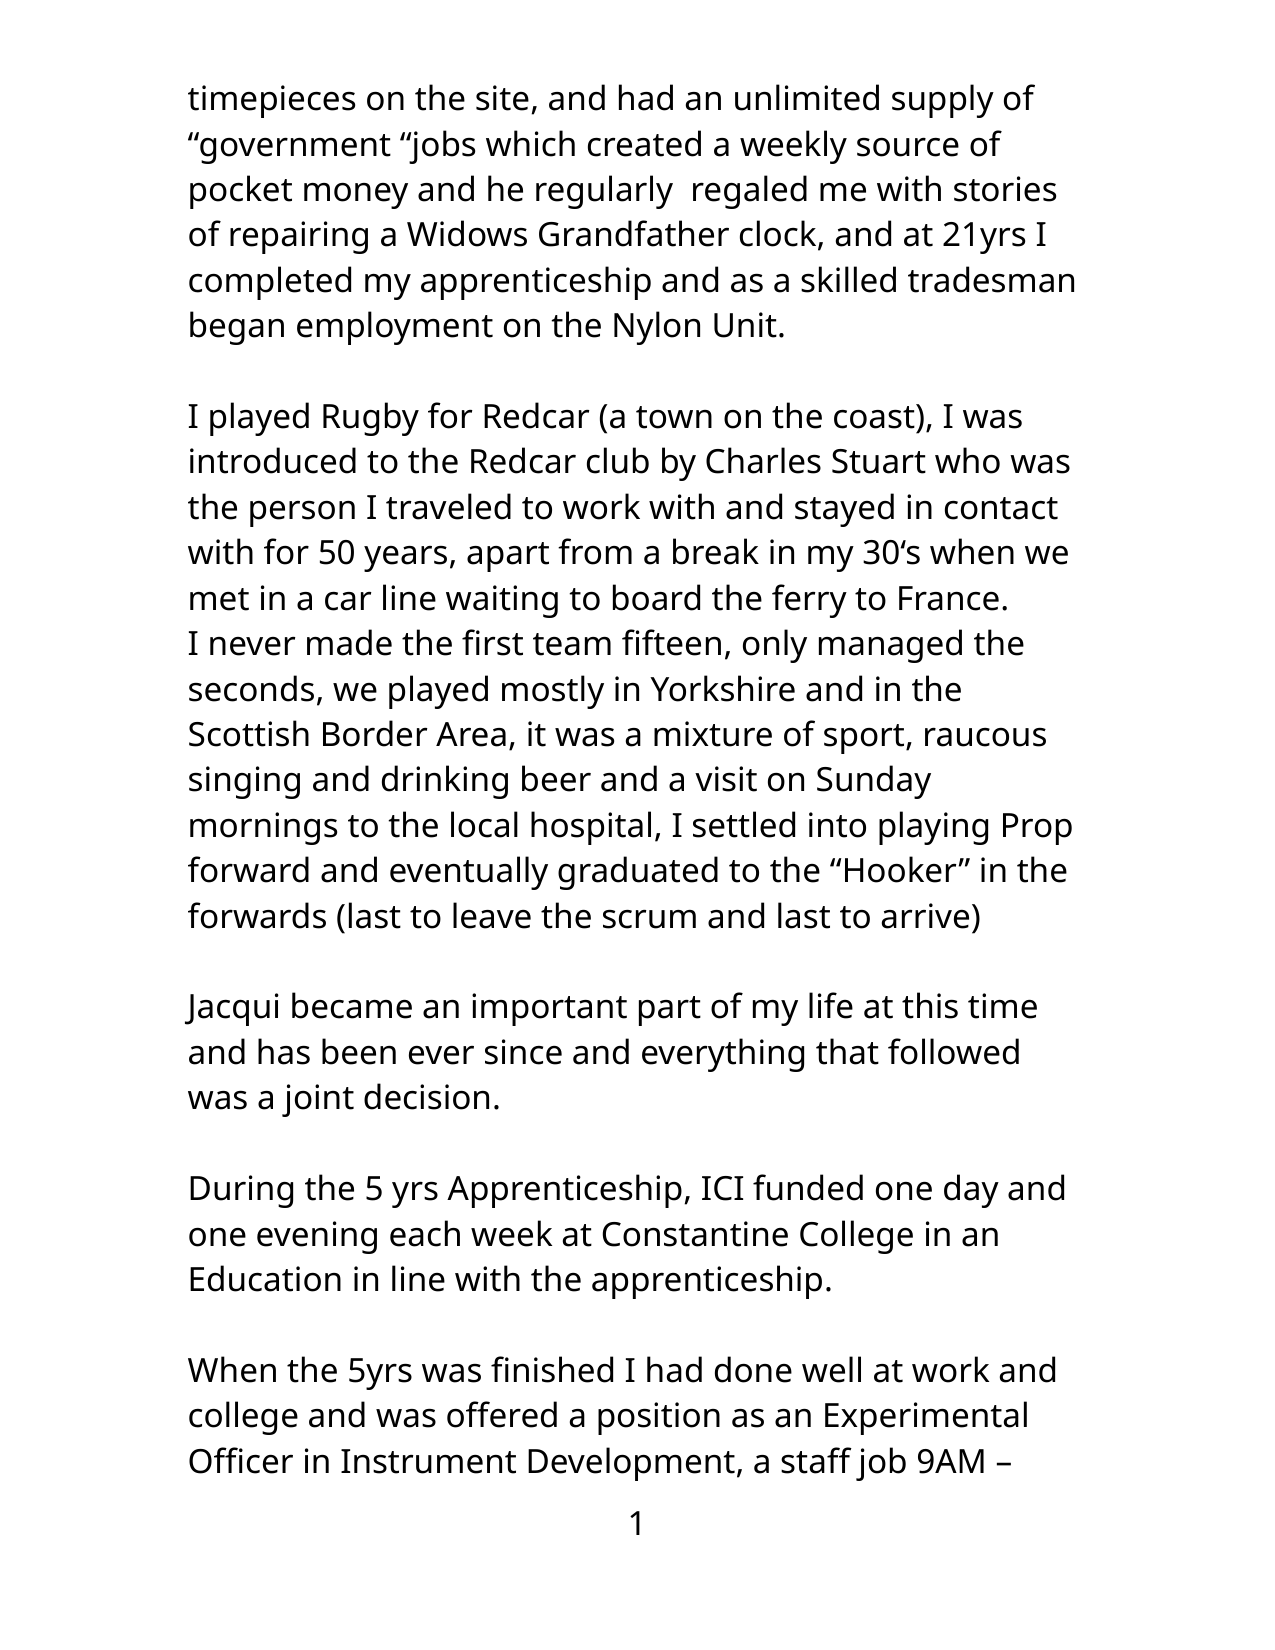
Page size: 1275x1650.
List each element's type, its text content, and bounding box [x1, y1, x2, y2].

text When the 5yrs was finished I had done well at work and college and was offered a position as an Experimental Officer in Instrument Development, a staff job 9AM – [187, 1347, 1087, 1483]
text timepieces on the site, and had an unlimited supply of “government “jobs which created a weekly source of pocket money and he regularly regaled me with stories of repairing a Widows Grandfather clock, and at 21yrs I completed my apprenticeship and as a skilled tradesman began employment on the Nylon Unit. [187, 75, 1087, 347]
text During the 5 yrs Apprenticeship, ICI funded one day and one evening each week at Constantine College in an Education in line with the apprenticeship. [187, 1165, 1087, 1301]
text Jacqui became an important part of my life at this time and has been ever since and everything that followed was a joint decision. [187, 983, 1087, 1119]
text I played Rugby for Redcar (a town on the coast), I was introduced to the Redcar club by Charles Stuart who was the person I traveled to work with and stayed in contact with for 50 years, apart from a break in my 30‘s when we met in a car line waiting to board the ferry to France. [187, 393, 1087, 620]
text I never made the first team fifteen, only managed the seconds, we played mostly in Yorkshire and in the Scottish Border Area, it was a mixture of sport, raucous singing and drinking beer and a visit on Sunday mornings to the local hospital, I settled into playing Prop forward and eventually graduated to the “Hooker” in the forwards (last to leave the scrum and last to arrive) [187, 620, 1087, 938]
